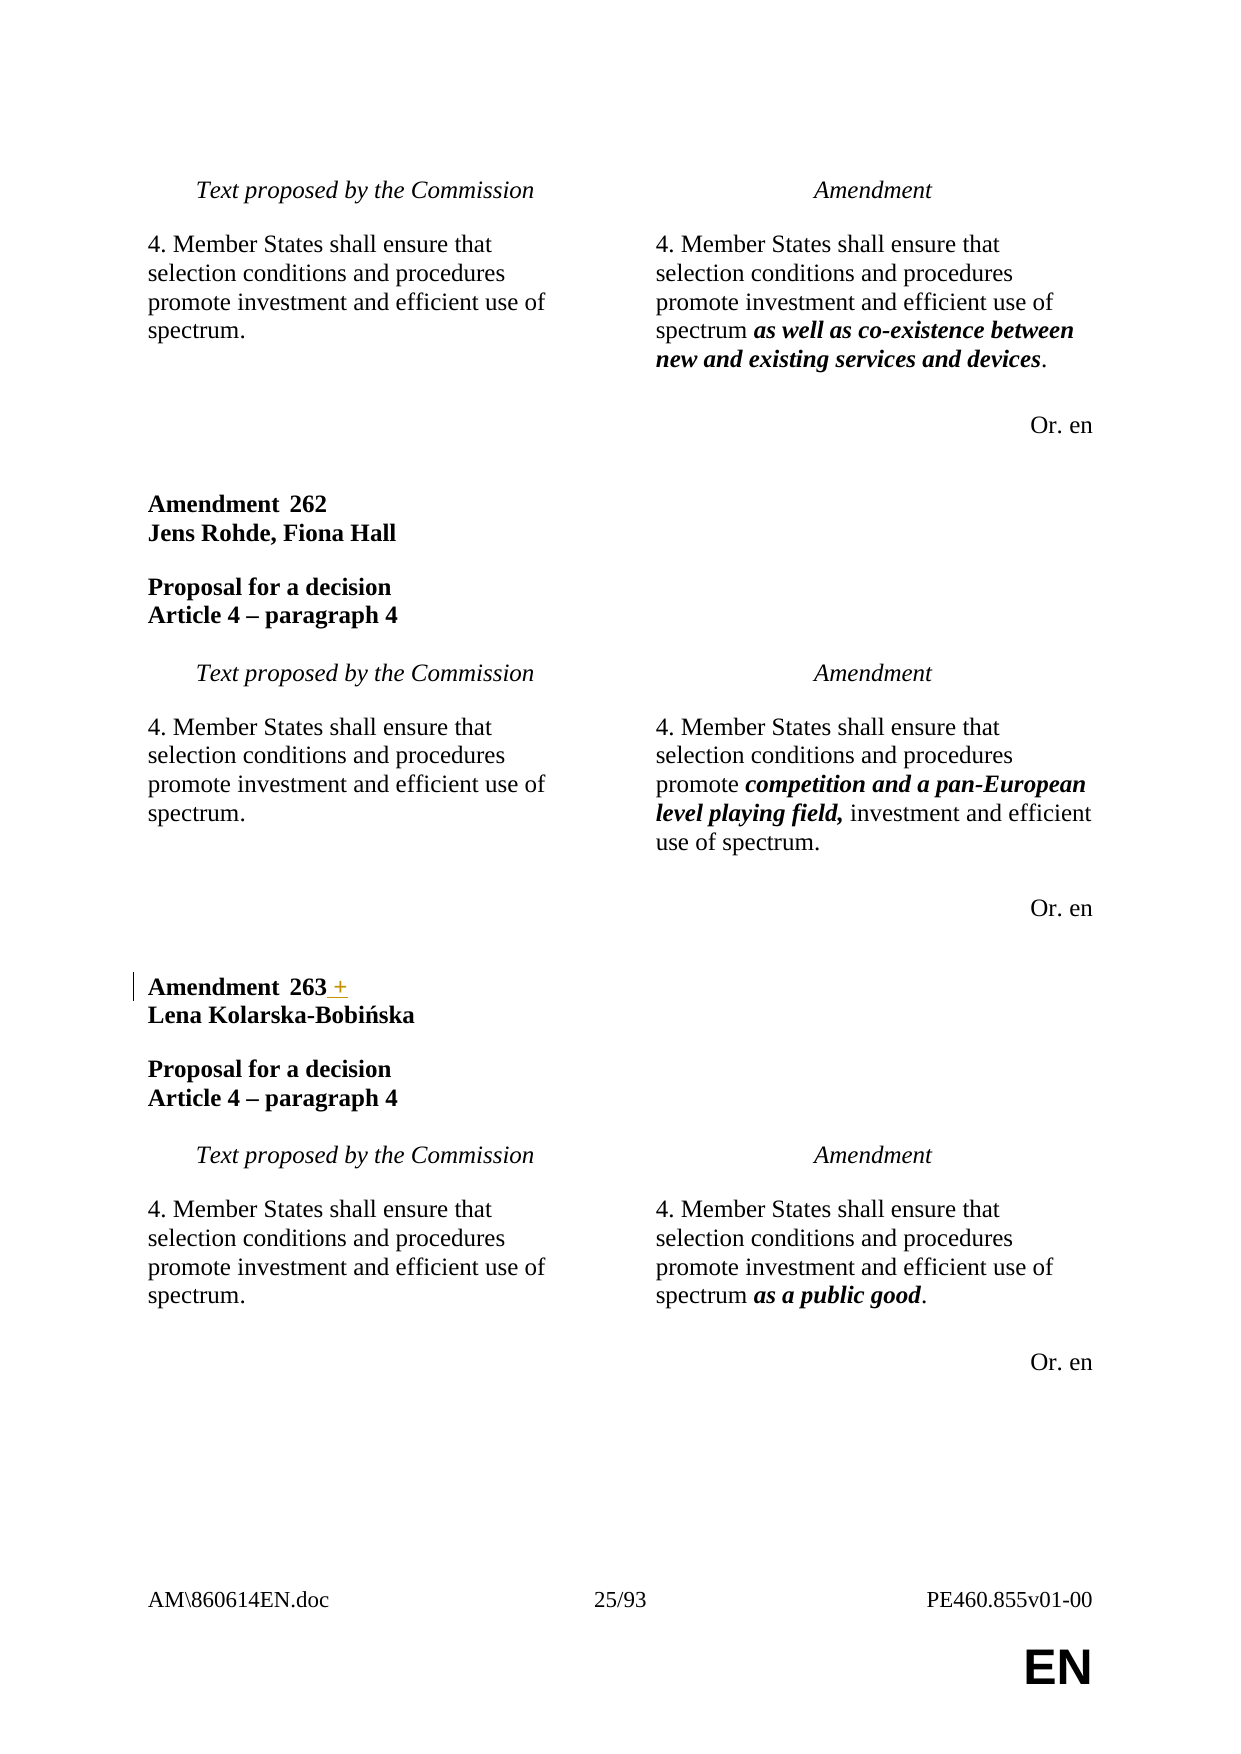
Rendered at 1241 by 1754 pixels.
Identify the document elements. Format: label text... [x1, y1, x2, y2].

text <Article>Article 4 – paragraph 4 </Article> [148, 601, 1093, 629]
table_cell 4. Member States shall ensure that selection conditions and procedures promote investment and efficient use of spectrum. [112, 229, 620, 386]
text Or. <Original>{EN}en</Original> [148, 893, 1093, 922]
text <DocAmend>Proposal for a decision</DocAmend> [148, 1054, 1093, 1083]
table_header [112, 147, 1128, 176]
table_header [112, 629, 1128, 658]
table_cell Amendment [620, 658, 1128, 712]
text <Article>Article 4 – paragraph 4 </Article> [148, 1083, 1093, 1112]
table_cell Amendment [620, 1141, 1128, 1194]
table_cell 4. Member States shall ensure that selection conditions and procedures promote investment and efficient use of spectrum. [112, 1194, 620, 1322]
text <Amend>Amendment <NumAm>263 +</NumAm> [148, 972, 1093, 1001]
table_header [112, 1112, 1128, 1141]
table_cell Text proposed by the Commission [112, 1141, 620, 1194]
text Or. <Original>{EN}en</Original> [148, 1347, 1093, 1376]
text <Members>Jens Rohde, Fiona Hall</Members> [148, 518, 1093, 547]
table_cell 4. Member States shall ensure that selection conditions and procedures promote investment and efficient use of spectrum. [112, 712, 620, 868]
table_cell 4. Member States shall ensure that selection conditions and procedures promote competition and a pan-European level playing field, investment and efficient use of spectrum. [620, 712, 1128, 868]
text <Amend>Amendment <NumAm>262</NumAm> [148, 489, 1093, 518]
table_cell 4. Member States shall ensure that selection conditions and procedures promote investment and efficient use of spectrum as a public good. [620, 1194, 1128, 1322]
text Or. <Original>{EN}en</Original> [148, 411, 1093, 439]
text <DocAmend>Proposal for a decision</DocAmend> [148, 572, 1093, 601]
table_cell 4. Member States shall ensure that selection conditions and procedures promote investment and efficient use of spectrum as well as co-existence between new and existing services and devices. [620, 229, 1128, 386]
text <Members>Lena Kolarska-Bobińska</Members> [148, 1001, 1093, 1029]
table_cell Text proposed by the Commission [112, 176, 620, 229]
table_cell Text proposed by the Commission [112, 658, 620, 712]
table_cell Amendment [620, 176, 1128, 229]
